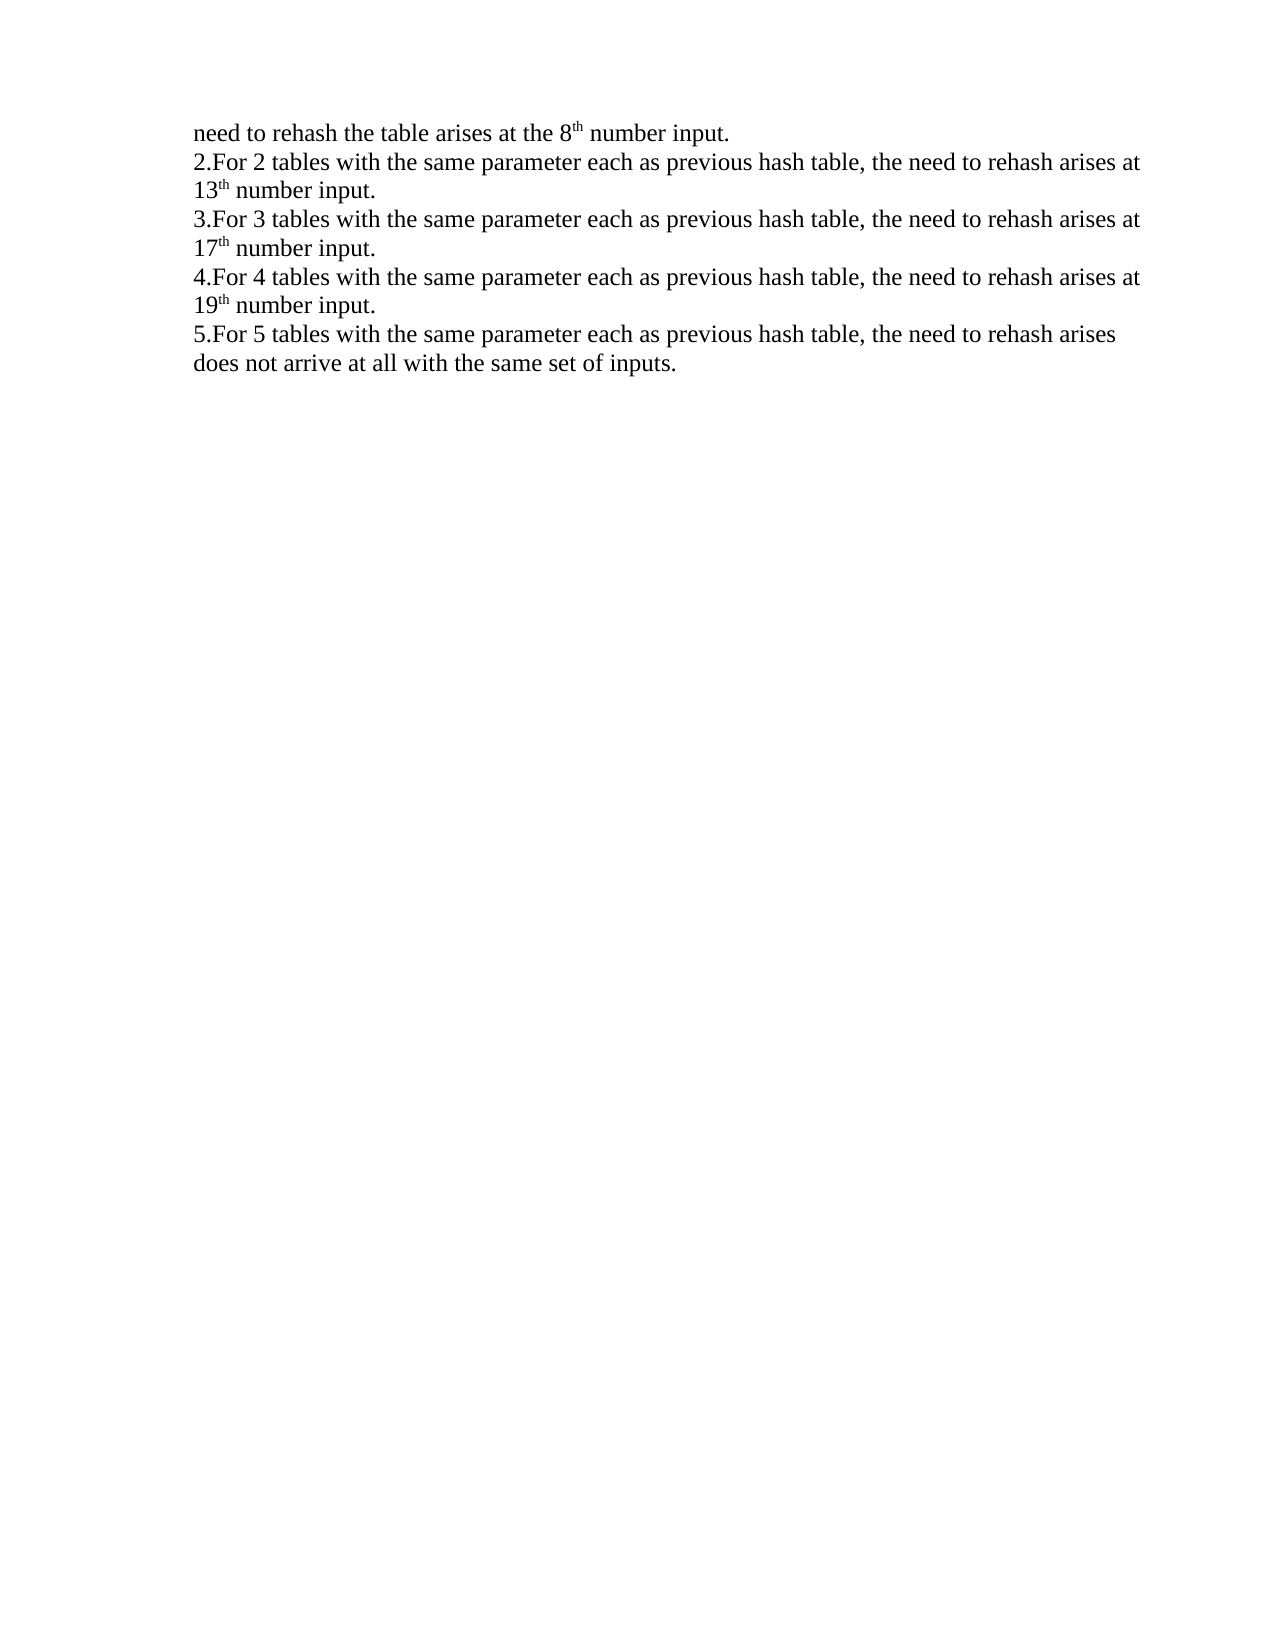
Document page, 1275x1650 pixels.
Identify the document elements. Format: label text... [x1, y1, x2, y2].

list need to rehash the table arises at the 8th number input. [193, 118, 1157, 147]
list 3.For 3 tables with the same parameter each as previous hash table, the need to rehash arises at 17th number input. [193, 204, 1157, 262]
list 5.For 5 tables with the same parameter each as previous hash table, the need to rehash arises does not arrive at all with the same set of inputs. [193, 319, 1157, 377]
list 2.For 2 tables with the same parameter each as previous hash table, the need to rehash arises at 13th number input. [193, 147, 1157, 204]
list 4.For 4 tables with the same parameter each as previous hash table, the need to rehash arises at 19th number input. [193, 262, 1157, 319]
